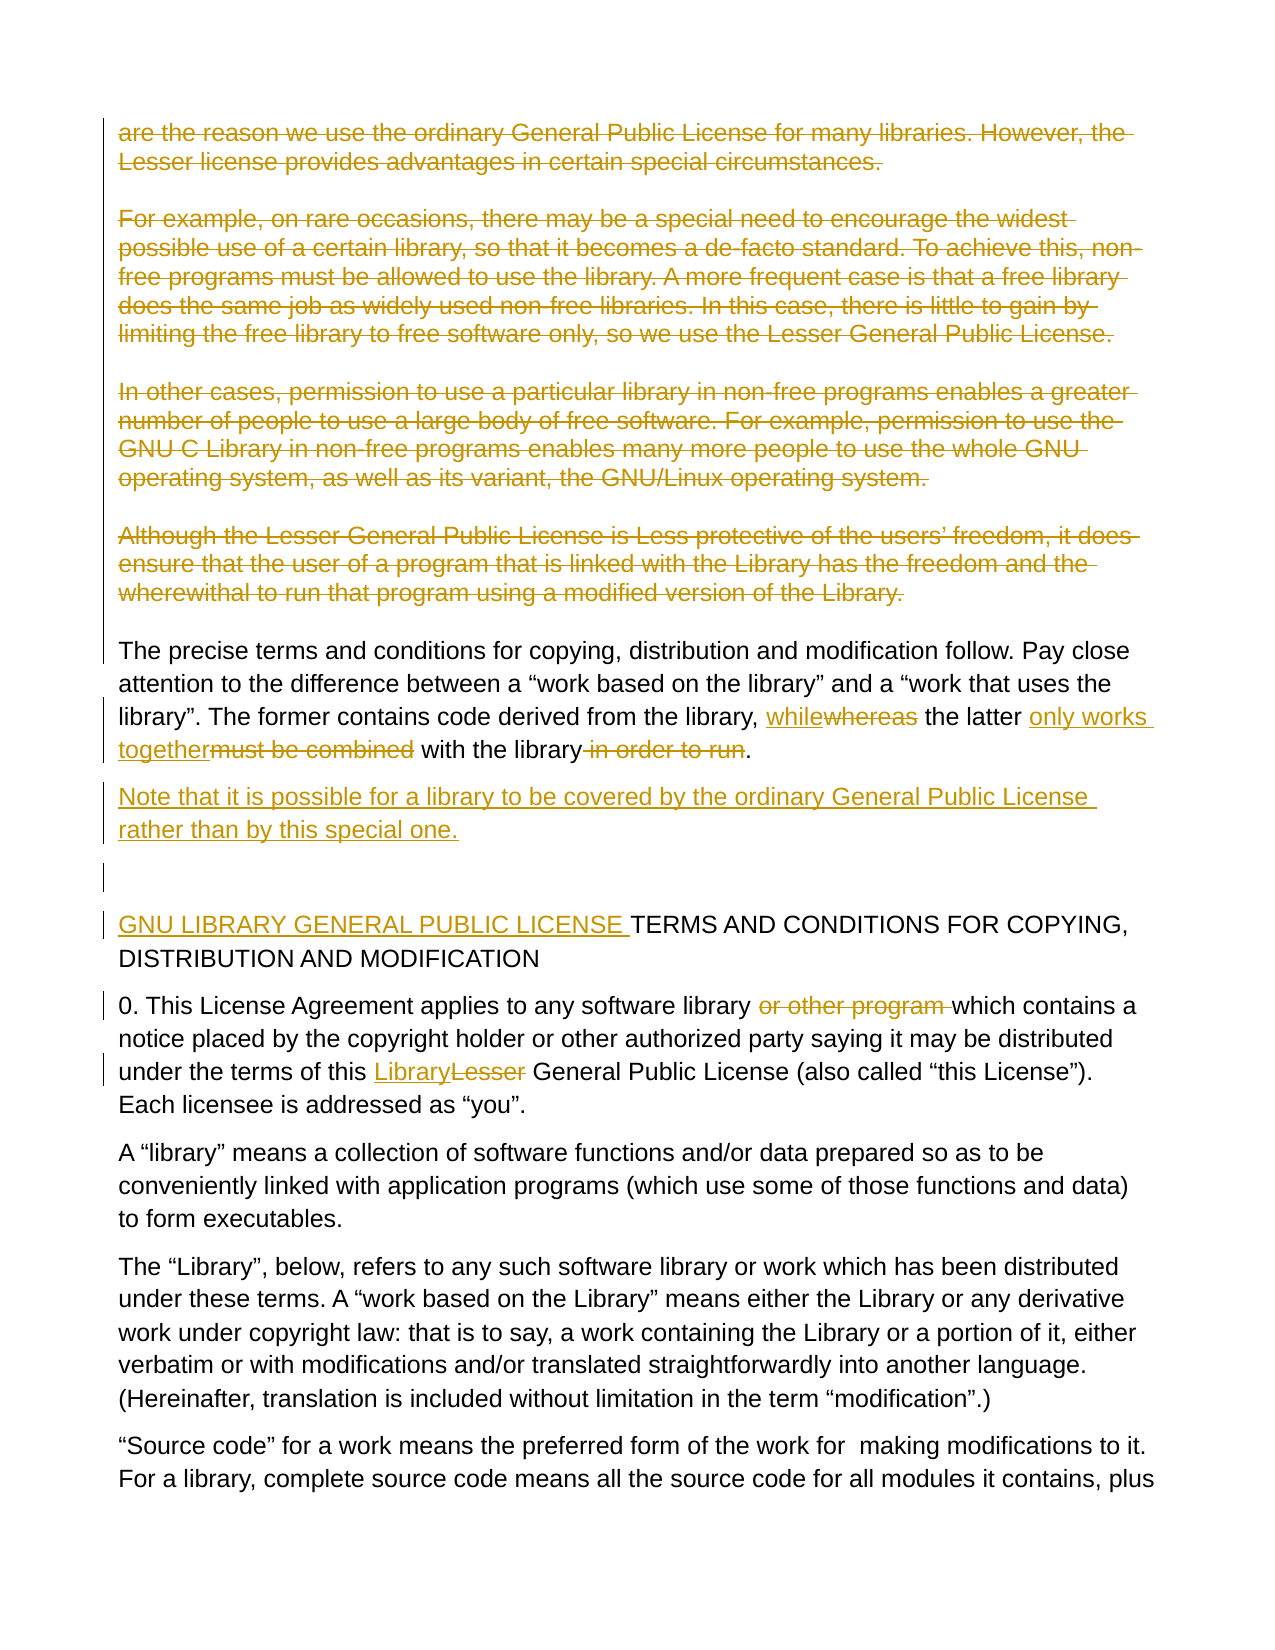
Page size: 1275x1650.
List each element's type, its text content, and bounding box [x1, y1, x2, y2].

text 0. This License Agreement applies to any software library which contains a notice placed by the copyright holder or other authorized party saying it may be distributed under the terms of this Library General Public License (also called “this License”). Each licensee is addressed as “you”. [118, 991, 1157, 1119]
text A “library” means a collection of software functions and/or data prepared so as to be conveniently linked with application programs (which use some of those functions and data) to form executables. [118, 1138, 1157, 1233]
text Note that it is possible for a library to be covered by the ordinary General Public License rather than by this special one. [118, 782, 1157, 844]
text The “Library”, below, refers to any such software library or work which has been distributed under these terms. A “work based on the Library” means either the Library or any derivative work under copyright law: that is to say, a work containing the Library or a portion of it, either verbatim or with modifications and/or translated straightforwardly into another language. (Hereinafter, translation is included without limitation in the term “modification”.) [118, 1251, 1157, 1412]
text “Source code” for a work means the preferred form of the work for making modifications to it. For a library, complete source code means all the source code for all modules it contains, plus [118, 1431, 1157, 1493]
text GNU LIBRARY GENERAL PUBLIC LICENSE TERMS AND CONDITIONS FOR COPYING, DISTRIBUTION AND MODIFICATION [118, 863, 1157, 892]
